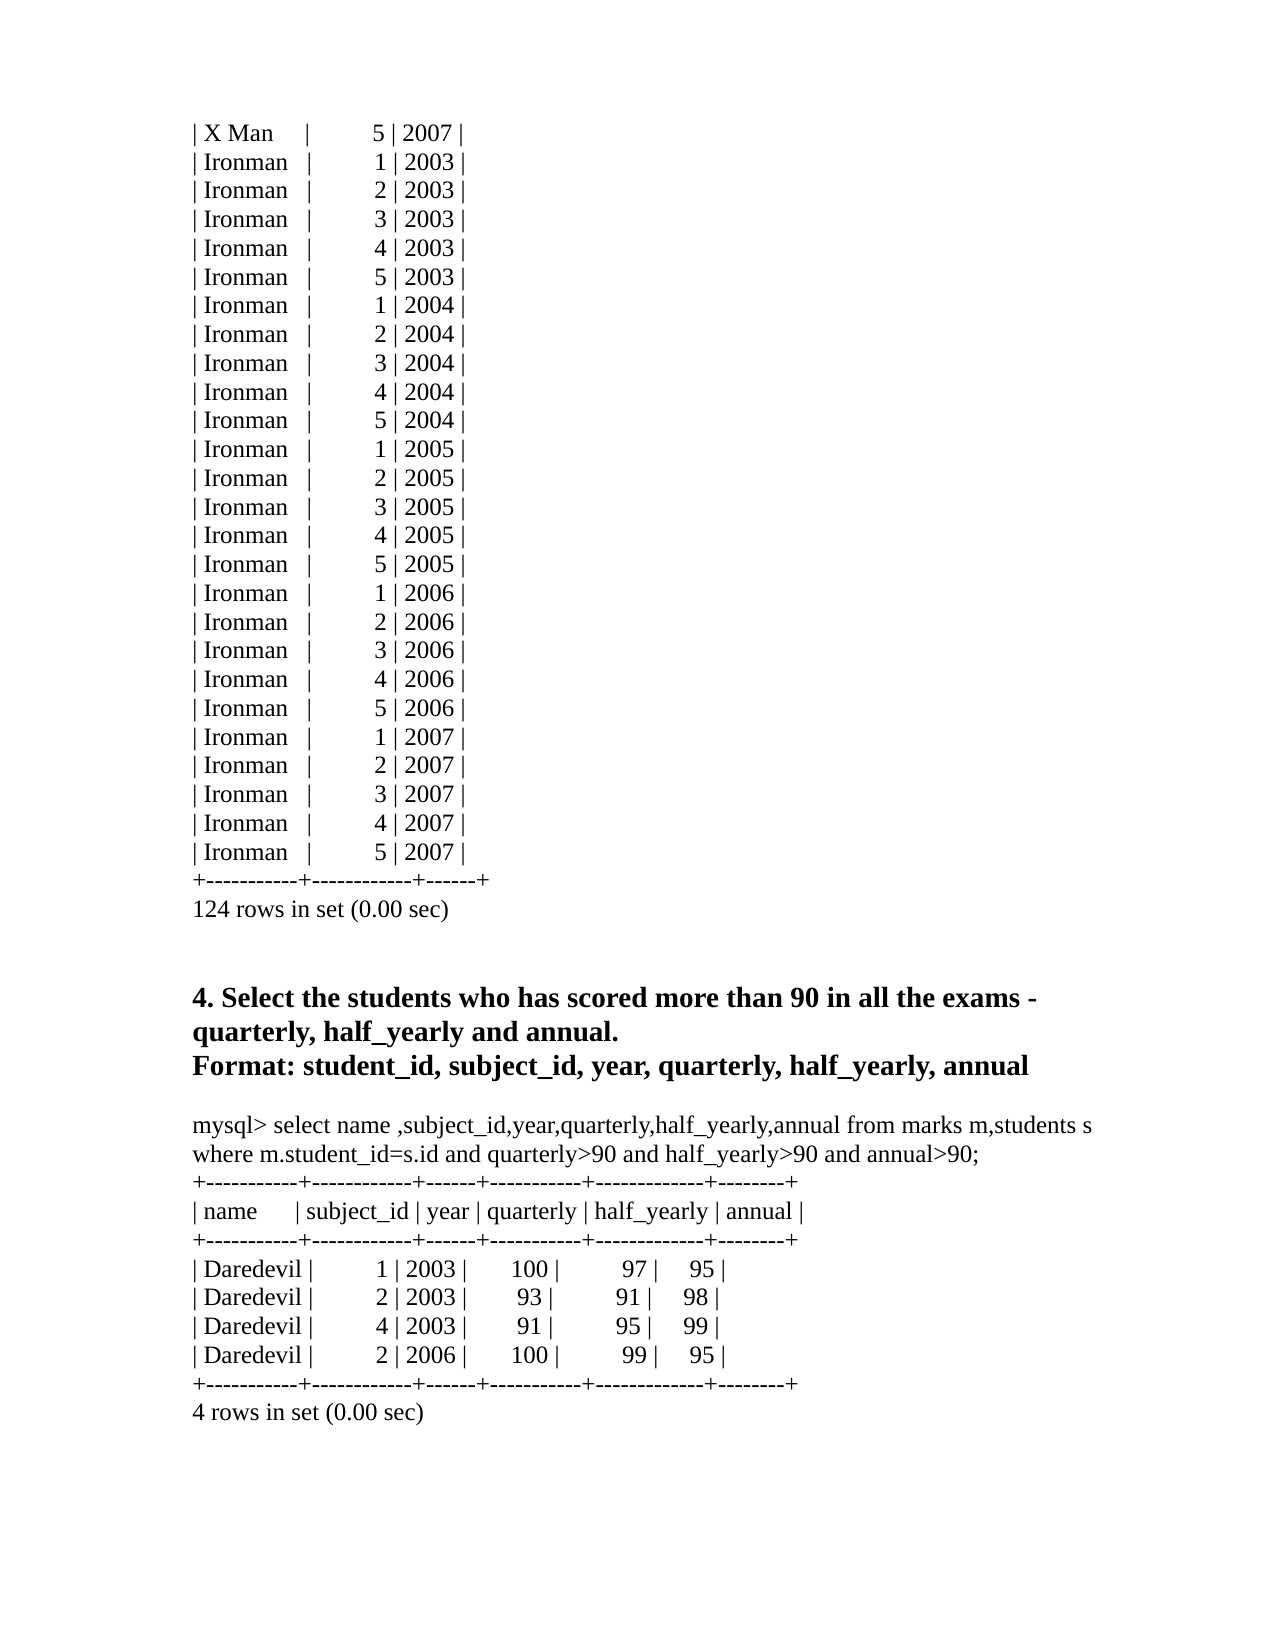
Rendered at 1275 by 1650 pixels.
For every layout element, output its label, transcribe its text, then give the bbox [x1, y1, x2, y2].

text | Ironman | 1 | 2006 | [192, 578, 1157, 607]
text +-----------+------------+------+ [192, 866, 1157, 894]
text | Ironman | 2 | 2003 | [192, 176, 1157, 204]
text | Ironman | 4 | 2005 | [192, 521, 1157, 549]
text | Ironman | 1 | 2005 | [192, 434, 1157, 463]
text | Ironman | 5 | 2005 | [192, 549, 1157, 578]
text | Ironman | 2 | 2006 | [192, 607, 1157, 636]
text | Ironman | 2 | 2004 | [192, 319, 1157, 348]
text Format: student_id, subject_id, year, quarterly, half_yearly, annual [192, 1048, 1157, 1081]
text | Daredevil | 2 | 2006 | 100 | 99 | 95 | [192, 1340, 1157, 1369]
text +-----------+------------+------+-----------+-------------+--------+ [192, 1369, 1157, 1397]
text | Ironman | 3 | 2007 | [192, 779, 1157, 808]
text mysql> select name ,subject_id,year,quarterly,half_yearly,annual from marks m,students s where m.student_id=s.id and quarterly>90 and half_yearly>90 and annual>90; [192, 1110, 1157, 1167]
text | Daredevil | 1 | 2003 | 100 | 97 | 95 | [192, 1254, 1157, 1282]
text | Ironman | 5 | 2007 | [192, 837, 1157, 866]
text | Ironman | 4 | 2007 | [192, 808, 1157, 837]
text | Ironman | 4 | 2003 | [192, 233, 1157, 262]
text | Ironman | 3 | 2003 | [192, 204, 1157, 233]
text | Ironman | 5 | 2003 | [192, 262, 1157, 291]
text | X Man | 5 | 2007 | [192, 118, 1157, 147]
text +-----------+------------+------+-----------+-------------+--------+ [192, 1225, 1157, 1254]
text | Ironman | 3 | 2004 | [192, 348, 1157, 377]
text | Ironman | 5 | 2004 | [192, 406, 1157, 434]
text +-----------+------------+------+-----------+-------------+--------+ [192, 1167, 1157, 1196]
text 4 rows in set (0.00 sec) [192, 1397, 1157, 1426]
text 124 rows in set (0.00 sec) [192, 894, 1157, 923]
text | Ironman | 2 | 2005 | [192, 463, 1157, 492]
text | Daredevil | 2 | 2003 | 93 | 91 | 98 | [192, 1282, 1157, 1311]
text | Ironman | 1 | 2003 | [192, 147, 1157, 176]
text | Ironman | 1 | 2007 | [192, 722, 1157, 751]
text | Ironman | 3 | 2006 | [192, 636, 1157, 664]
text 4. Select the students who has scored more than 90 in all the exams - quarterly, half_yearly and annual. [192, 981, 1157, 1048]
text | Ironman | 2 | 2007 | [192, 751, 1157, 779]
text | Daredevil | 4 | 2003 | 91 | 95 | 99 | [192, 1311, 1157, 1340]
text | Ironman | 3 | 2005 | [192, 492, 1157, 521]
text | Ironman | 5 | 2006 | [192, 693, 1157, 722]
text | Ironman | 4 | 2006 | [192, 664, 1157, 693]
text | Ironman | 1 | 2004 | [192, 291, 1157, 319]
text | name | subject_id | year | quarterly | half_yearly | annual | [192, 1196, 1157, 1225]
text | Ironman | 4 | 2004 | [192, 377, 1157, 406]
